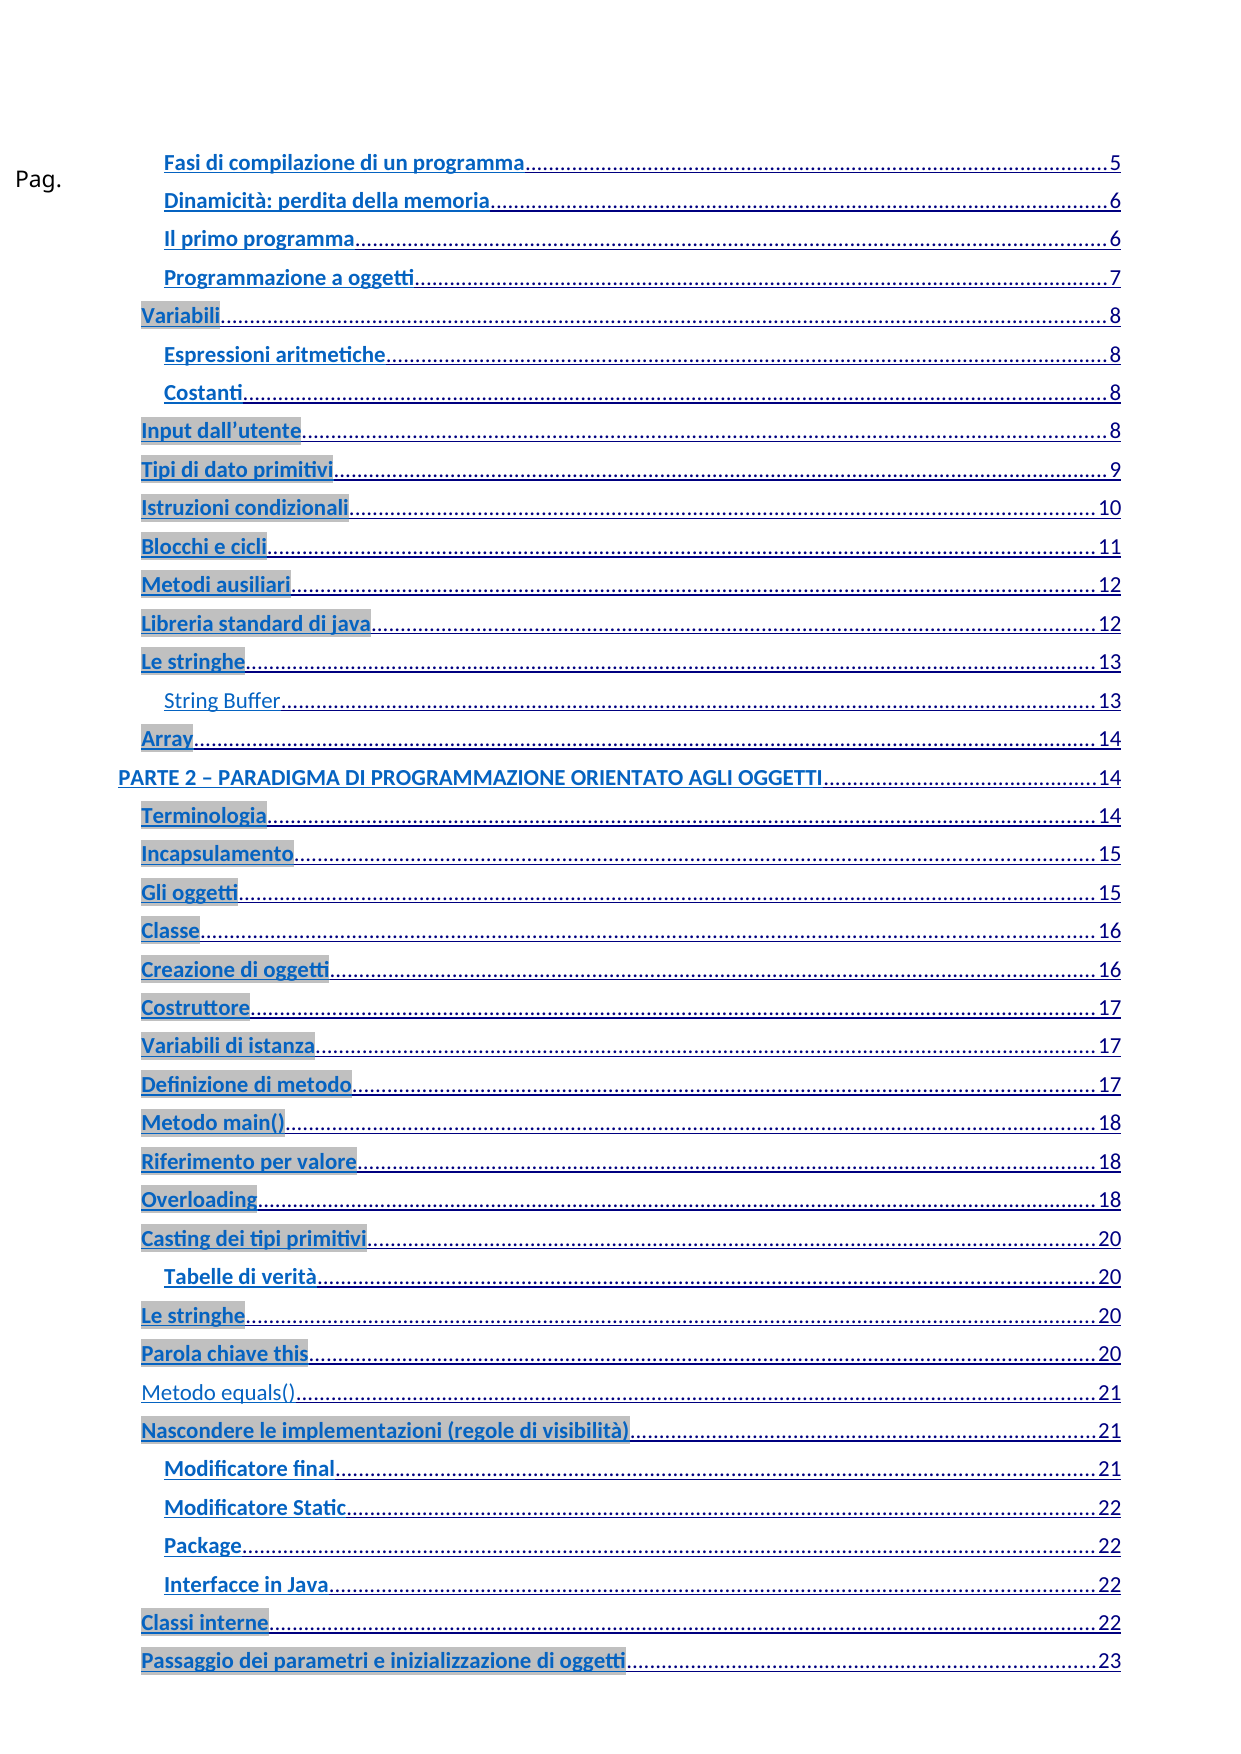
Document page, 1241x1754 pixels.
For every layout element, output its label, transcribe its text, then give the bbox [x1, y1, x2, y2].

text Fasi di compilazione di un programma 5 [164, 148, 1122, 176]
text Nascondere le implementazioni (regole di visibilità) 21 [141, 1416, 1122, 1444]
text Interfacce in Java 22 [164, 1570, 1122, 1598]
text Gli oggetti 15 [141, 878, 1122, 906]
text Overloading 18 [141, 1185, 1122, 1213]
text Il primo programma 6 [164, 224, 1122, 252]
text Classe 16 [141, 916, 1122, 944]
text Dinamicità: perdita della memoria 6 [164, 186, 1122, 214]
text Costruttore 17 [141, 993, 1122, 1021]
text Passaggio dei parametri e inizializzazione di oggetti 23 [141, 1647, 1122, 1675]
text PARTE 2 – PARADIGMA DI PROGRAMMAZIONE ORIENTATO AGLI OGGETTI 14 [118, 763, 1122, 791]
text Tabelle di verità 20 [164, 1262, 1122, 1290]
text Variabili 8 [141, 301, 1122, 329]
text Metodo main() 18 [141, 1108, 1122, 1137]
text Blocchi e cicli 11 [141, 532, 1122, 560]
text Package 22 [164, 1531, 1122, 1559]
text Le stringhe 20 [141, 1301, 1122, 1329]
text Modificatore Static 22 [164, 1493, 1122, 1521]
text Costanti 8 [164, 378, 1122, 406]
text Terminologia 14 [141, 801, 1122, 829]
text Classi interne 22 [141, 1608, 1122, 1636]
text Riferimento per valore 18 [141, 1147, 1122, 1175]
text Array 14 [141, 724, 1122, 752]
text Istruzioni condizionali 10 [141, 493, 1122, 522]
text Metodi ausiliari 12 [141, 570, 1122, 598]
text Tipi di dato primitivi 9 [141, 455, 1122, 483]
text Espressioni aritmetiche 8 [164, 340, 1122, 368]
text Creazione di oggetti 16 [141, 955, 1122, 983]
text Incapsulamento 15 [141, 839, 1122, 867]
text Casting dei tipi primitivi 20 [141, 1224, 1122, 1252]
text Variabili di istanza 17 [141, 1032, 1122, 1060]
text Libreria standard di java 12 [141, 609, 1122, 637]
text Parola chiave this 20 [141, 1339, 1122, 1367]
text Programmazione a oggetti 7 [164, 263, 1122, 291]
text String Buffer 13 [164, 686, 1122, 714]
text Modificatore final 21 [164, 1454, 1122, 1482]
text Input dall’utente 8 [141, 417, 1122, 445]
text Definizione di metodo 17 [141, 1070, 1122, 1098]
text Metodo equals() 21 [141, 1378, 1122, 1406]
text Le stringhe 13 [141, 647, 1122, 675]
